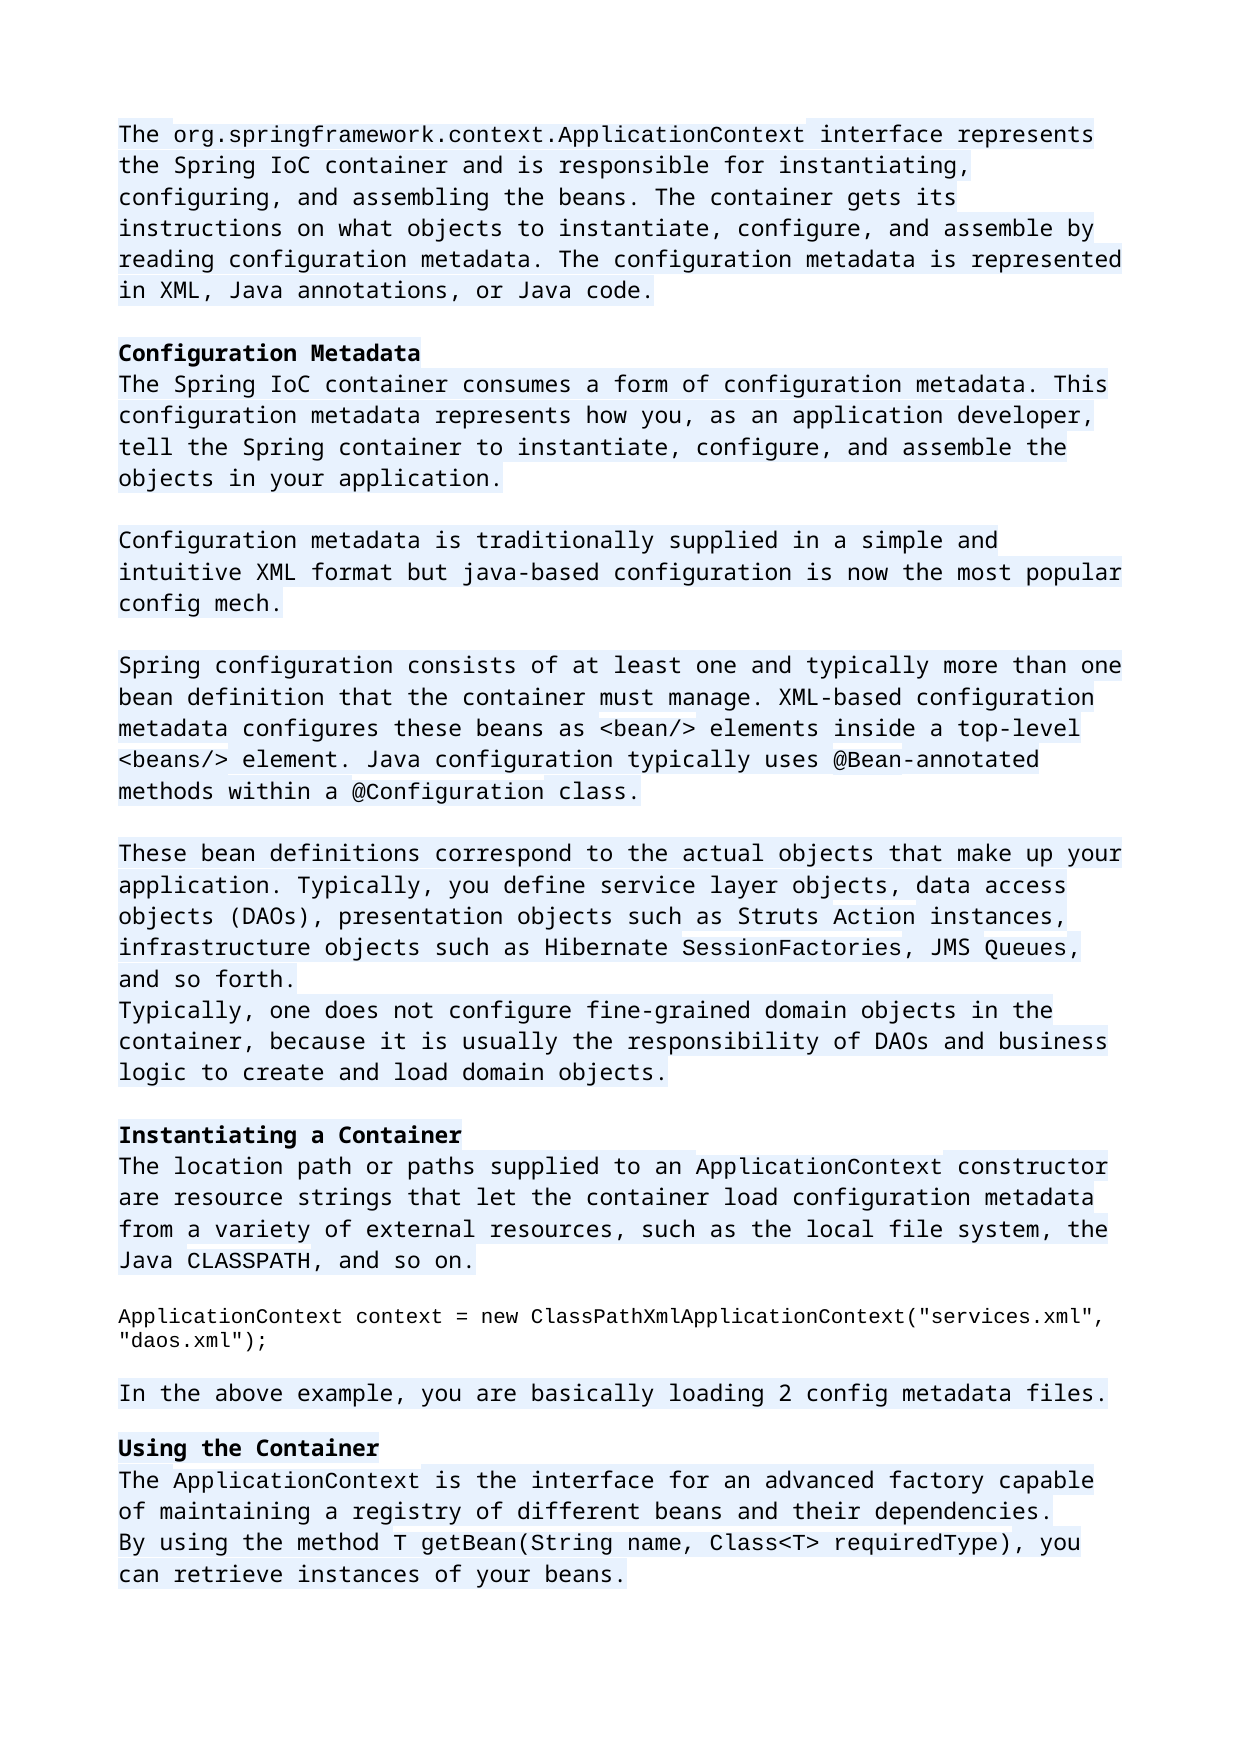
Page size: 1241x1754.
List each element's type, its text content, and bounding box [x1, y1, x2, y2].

text The location path or paths supplied to an ApplicationContext constructor are resource strings that let the container load configuration metadata from a variety of external resources, such as the local file system, the Java CLASSPATH, and so on. [118, 1150, 1122, 1275]
text In the above example, you are basically loading 2 config metadata files. [118, 1377, 1122, 1409]
text Using the Container [118, 1432, 1122, 1463]
text ApplicationContext context = new ClassPathXmlApplicationContext("services.xml", "daos.xml"); [118, 1306, 1122, 1354]
text By using the method T getBean(String name, Class<T> requiredType), you can retrieve instances of your beans. [118, 1526, 1122, 1589]
text Configuration Metadata [118, 337, 1122, 368]
text The org.springframework.context.ApplicationContext interface represents the Spring IoC container and is responsible for instantiating, configuring, and assembling the beans. The container gets its instructions on what objects to instantiate, configure, and assemble by reading configuration metadata. The configuration metadata is represented in XML, Java annotations, or Java code. [118, 118, 1122, 306]
text The ApplicationContext is the interface for an advanced factory capable of maintaining a registry of different beans and their dependencies. [118, 1463, 1122, 1526]
text These bean definitions correspond to the actual objects that make up your application. Typically, you define service layer objects, data access objects (DAOs), presentation objects such as Struts Action instances, infrastructure objects such as Hibernate SessionFactories, JMS Queues, and so forth. [118, 837, 1122, 994]
text The Spring IoC container consumes a form of configuration metadata. This configuration metadata represents how you, as an application developer, tell the Spring container to instantiate, configure, and assemble the objects in your application. [118, 368, 1122, 493]
text Typically, one does not configure fine-grained domain objects in the container, because it is usually the responsibility of DAOs and business logic to create and load domain objects. [118, 994, 1122, 1087]
text Configuration metadata is traditionally supplied in a simple and intuitive XML format but java-based configuration is now the most popular config mech. [118, 524, 1122, 618]
text Instantiating a Container [118, 1119, 1122, 1150]
text Spring configuration consists of at least one and typically more than one bean definition that the container must manage. XML-based configuration metadata configures these beans as <bean/> elements inside a top-level <beans/> element. Java configuration typically uses @Bean-annotated methods within a @Configuration class. [118, 649, 1122, 806]
